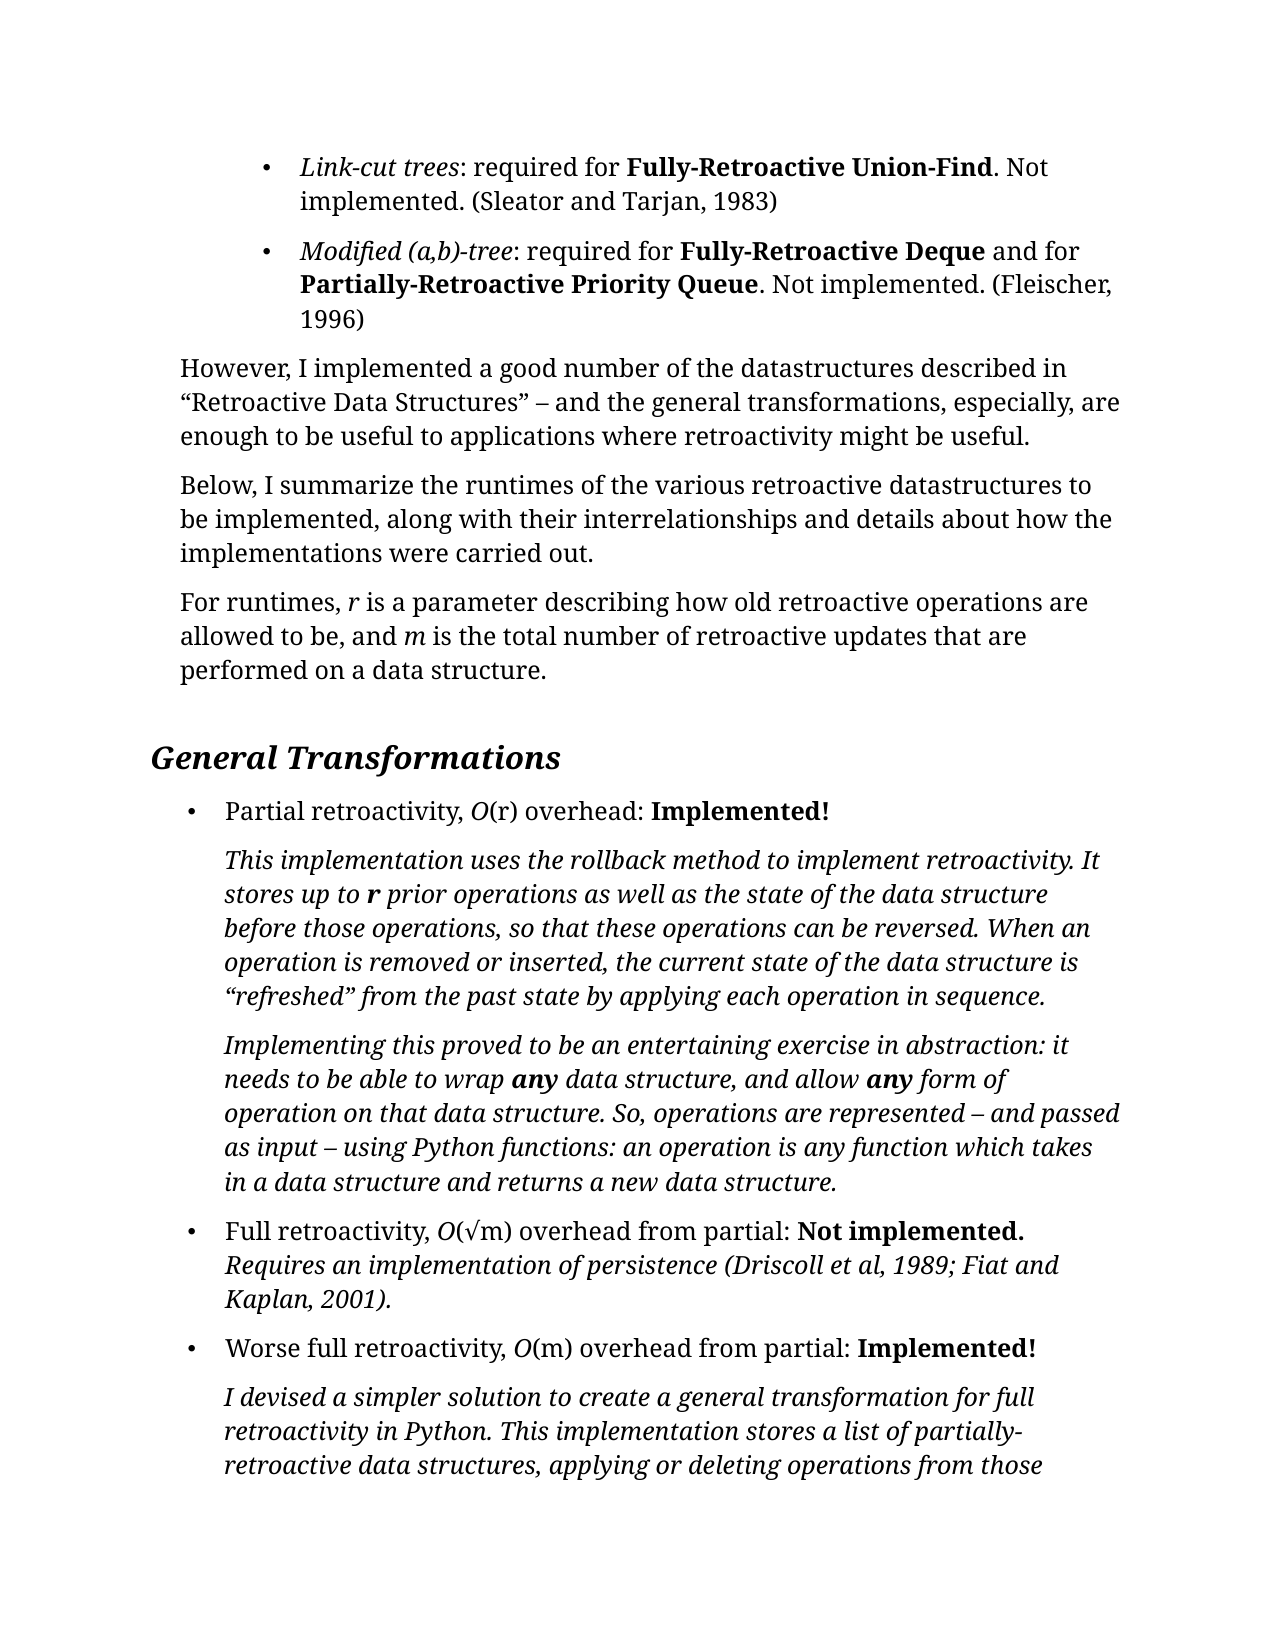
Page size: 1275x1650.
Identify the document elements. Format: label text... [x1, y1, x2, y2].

text Implementing this proved to be an entertaining exercise in abstraction: it needs to be able to wrap any data structure, and allow any form of operation on that data structure. So, operations are represented – and passed as input – using Python functions: an operation is any function which takes in a data structure and returns a new data structure. [224, 1028, 1125, 1198]
list Partial retroactivity, O(r) overhead: Implemented! [187, 793, 1125, 828]
list Modified (a,b)-tree: required for Fully-Retroactive Deque and for Partially-Retroactive Priority Queue. Not implemented. (Fleischer, 1996) [262, 233, 1125, 335]
text However, I implemented a good number of the datastructures described in “Retroactive Data Structures” – and the general transformations, especially, are enough to be useful to applications where retroactivity might be useful. [180, 350, 1125, 452]
list Worse full retroactivity, O(m) overhead from partial: Implemented! [187, 1330, 1125, 1364]
text Below, I summarize the runtimes of the various retroactive datastructures to be implemented, along with their interrelationships and details about how the implementations were carried out. [180, 467, 1125, 570]
text For runtimes, r is a parameter describing how old retroactive operations are allowed to be, and m is the total number of retroactive updates that are performed on a data structure. [180, 585, 1125, 721]
text I devised a simpler solution to create a general transformation for full retroactivity in Python. This implementation stores a list of partially-retroactive data structures, applying or deleting operations from those [224, 1379, 1125, 1482]
list Full retroactivity, O(√m) overhead from partial: Not implemented. Requires an implementation of persistence (Driscoll et al, 1989; Fiat and Kaplan, 2001). [187, 1213, 1125, 1315]
list Link-cut trees: required for Fully-Retroactive Union-Find. Not implemented. (Sleator and Tarjan, 1983) [262, 150, 1125, 218]
text This implementation uses the rollback method to implement retroactivity. It stores up to r prior operations as well as the state of the data structure before those operations, so that these operations can be reversed. When an operation is removed or inserted, the current state of the data structure is “refreshed” from the past state by applying each operation in sequence. [224, 843, 1125, 1013]
text General Transformations [150, 736, 1125, 778]
